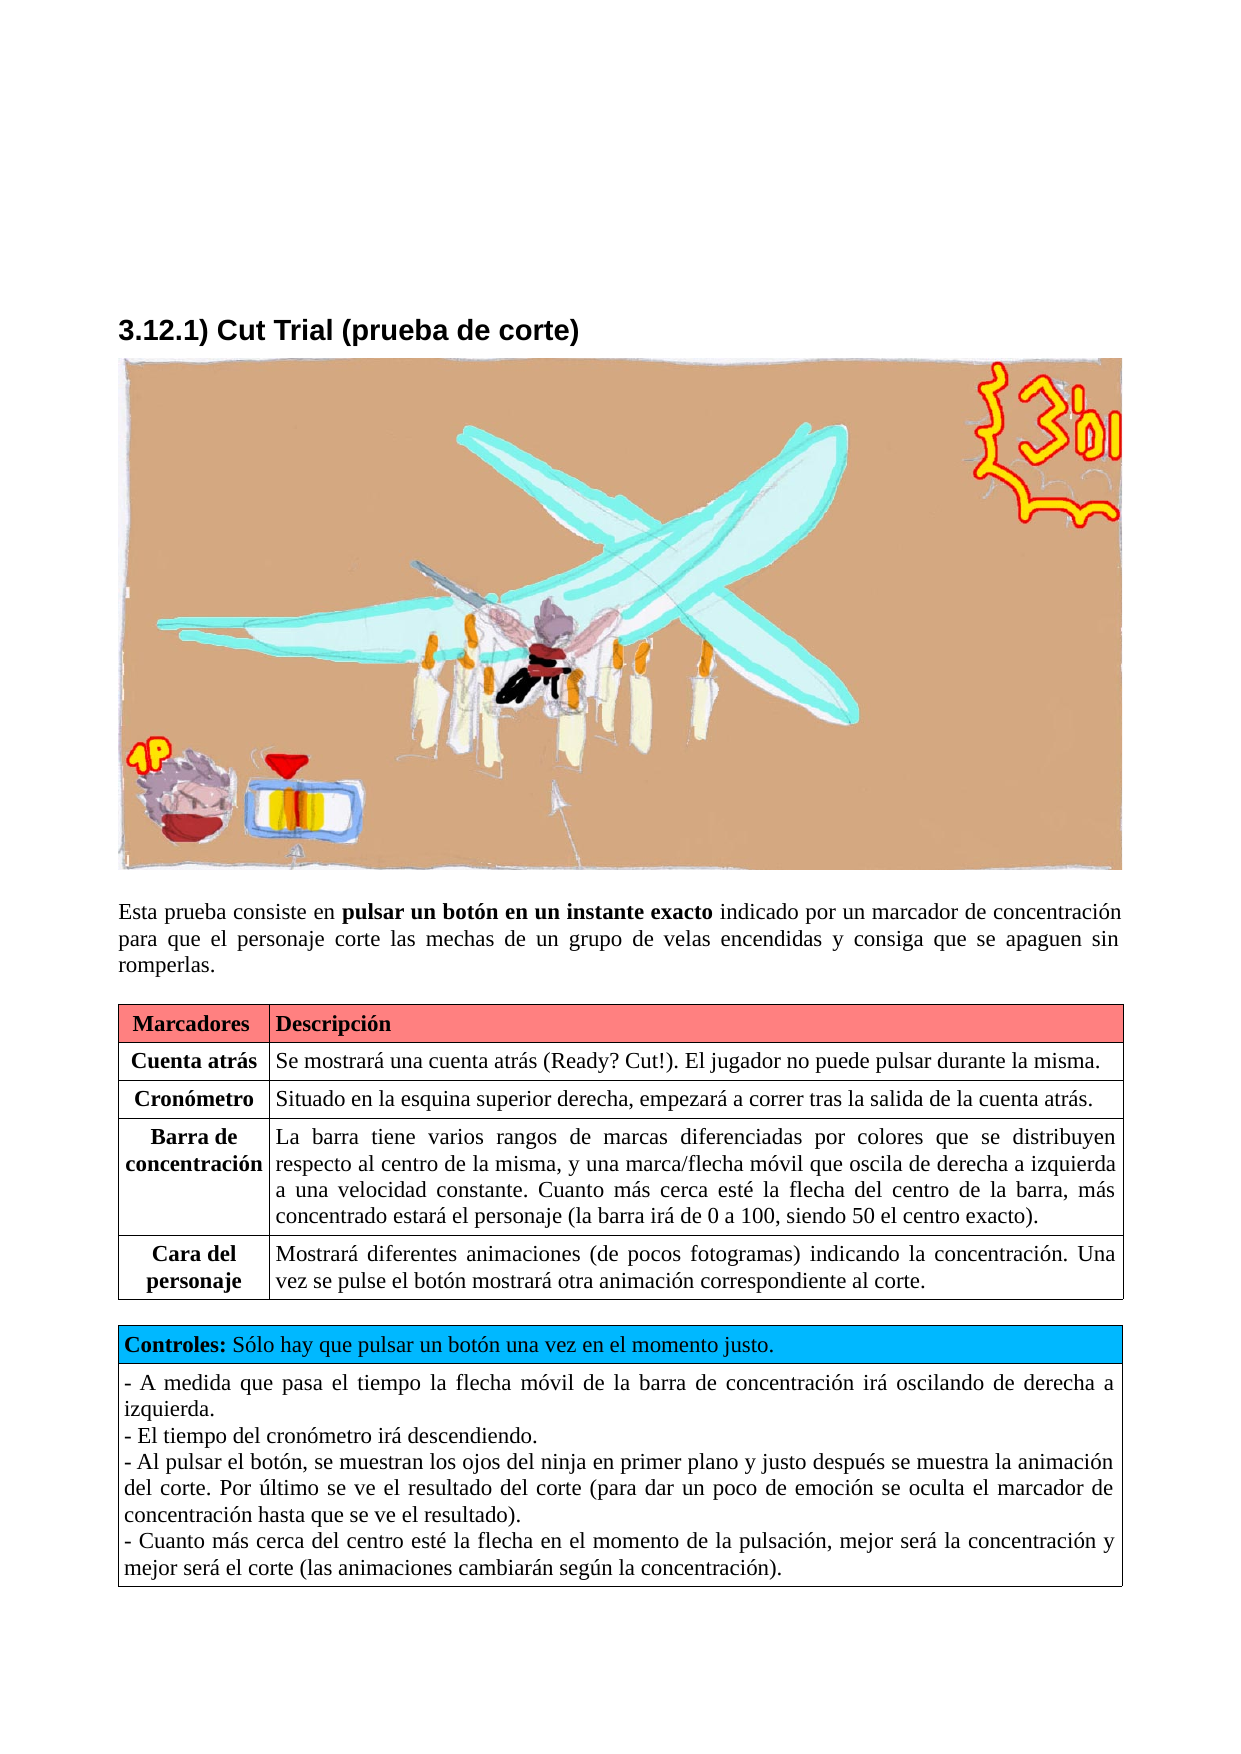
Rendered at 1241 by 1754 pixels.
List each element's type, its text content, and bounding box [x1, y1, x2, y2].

table_header Marcadores [119, 1005, 269, 1042]
picture [118, 358, 1123, 870]
table_cell Barra de concentración [119, 1119, 269, 1234]
table_cell Situado en la esquina superior derecha, empezará a correr tras la salida de la cuenta atrás. [270, 1081, 1123, 1118]
table_cell Cara del personaje [119, 1236, 269, 1299]
table_cell Cuenta atrás [119, 1043, 269, 1080]
table_cell - A medida que pasa el tiempo la flecha móvil de la barra de concentración irá oscilando de derecha a izquierda. - El tiempo del cronómetro irá descendiendo. - Al pulsar el botón, se muestran los ojos del ninja en primer plano y justo después se muestra la animación del corte. Por último se ve el resultado del corte (para dar un poco de emoción se oculta el marcador de concentración hasta que se ve el resultado). - Cuanto más cerca del centro esté la flecha en el momento de la pulsación, mejor será la concentración y mejor será el corte (las animaciones cambiarán según la concentración). [119, 1364, 1122, 1586]
table_cell Mostrará diferentes animaciones (de pocos fotogramas) indicando la concentración. Una vez se pulse el botón mostrará otra animación correspondiente al corte. [270, 1236, 1123, 1299]
table_header Controles: Sólo hay que pulsar un botón una vez en el momento justo. [119, 1326, 1122, 1363]
subtitle 3.12.1) Cut Trial (prueba de corte) [118, 313, 1122, 346]
table_cell La barra tiene varios rangos de marcas diferenciadas por colores que se distribuyen respecto al centro de la misma, y una marca/flecha móvil que oscila de derecha a izquierda a una velocidad constante. Cuanto más cerca esté la flecha del centro de la barra, más concentrado estará el personaje (la barra irá de 0 a 100, siendo 50 el centro exacto). [270, 1119, 1123, 1234]
text Esta prueba consiste en pulsar un botón en un instante exacto indicado por un marcador de concentración para que el personaje corte las mechas de un grupo de velas encendidas y consiga que se apaguen sin romperlas. [118, 898, 1122, 977]
table_header Descripción [270, 1005, 1123, 1042]
table_cell Se mostrará una cuenta atrás (Ready? Cut!). El jugador no puede pulsar durante la misma. [270, 1043, 1123, 1080]
table_cell Cronómetro [119, 1081, 269, 1118]
